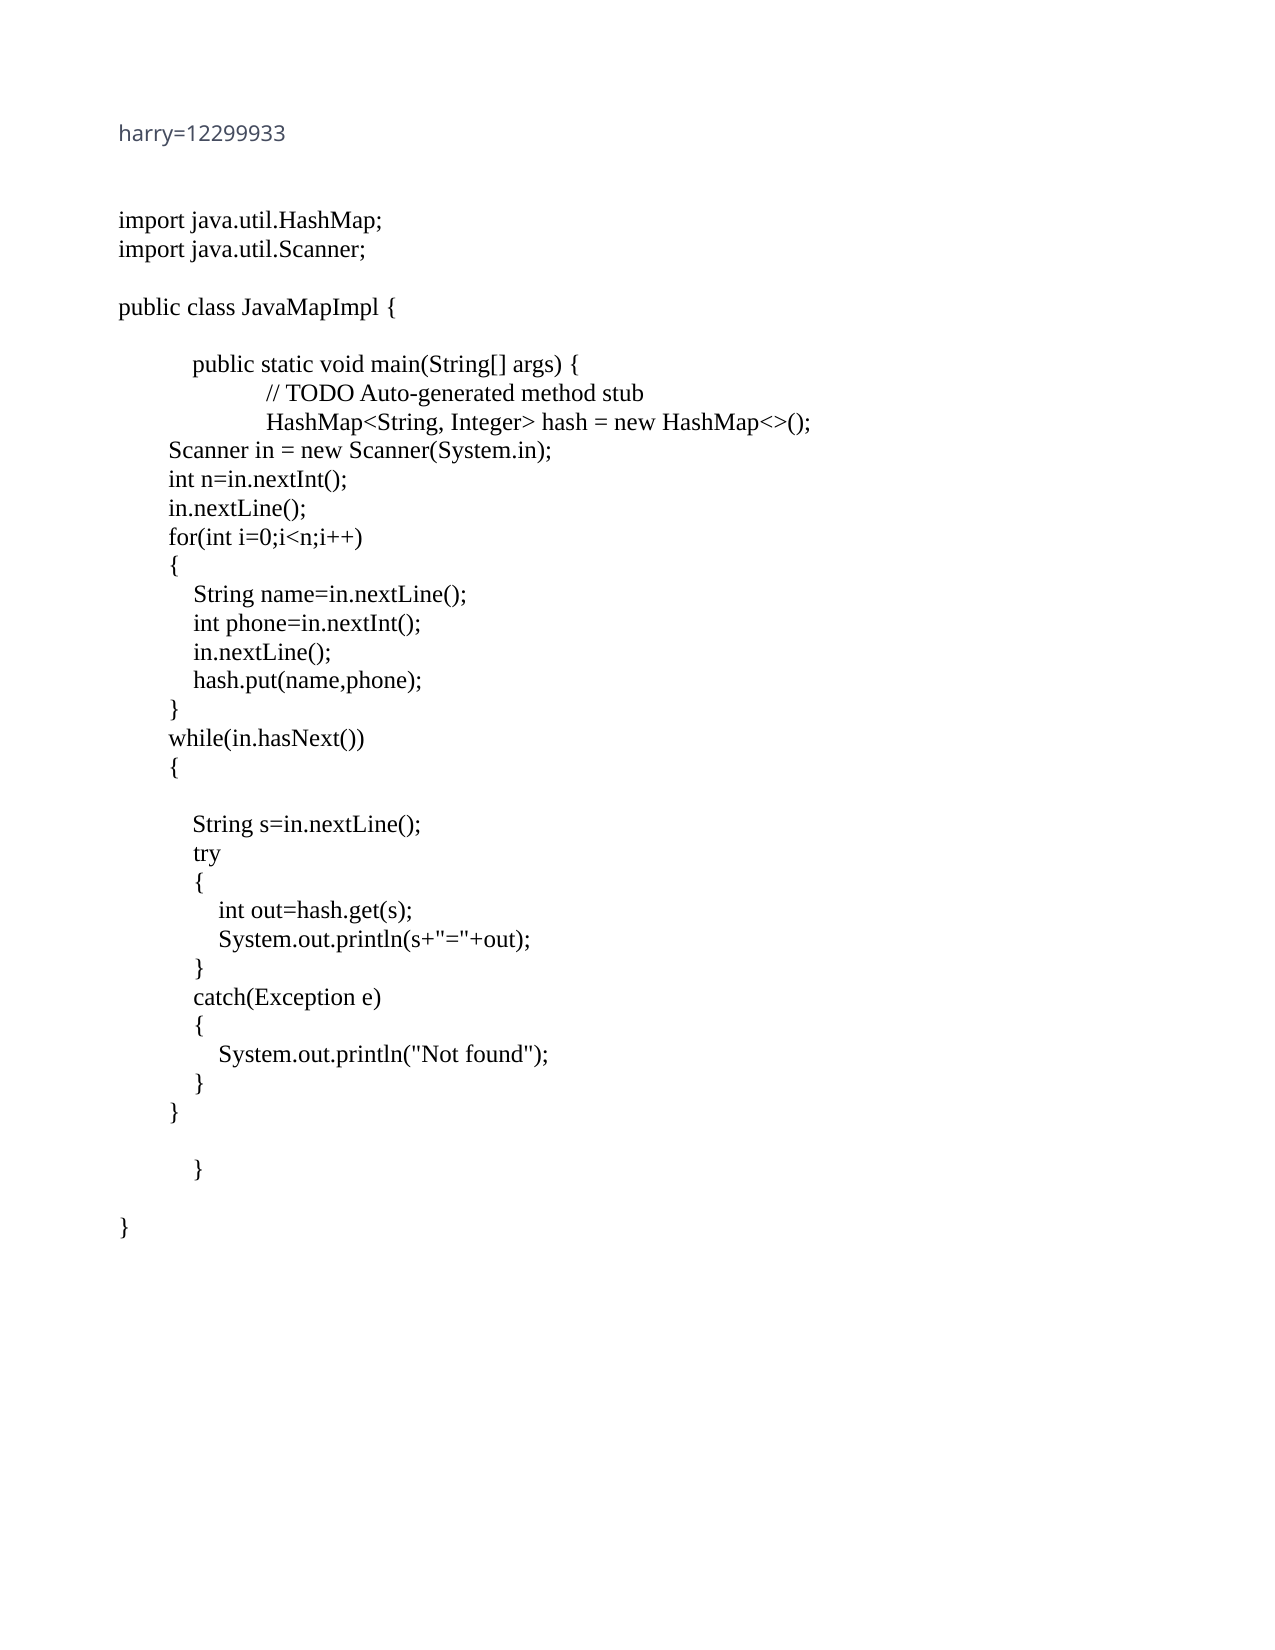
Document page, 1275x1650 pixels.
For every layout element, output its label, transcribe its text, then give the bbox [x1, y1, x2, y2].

text } [118, 694, 1157, 723]
text { [118, 1010, 1157, 1039]
text } [118, 1097, 1157, 1125]
text String s=in.nextLine(); [118, 809, 1157, 838]
text } [118, 1154, 1157, 1183]
text in.nextLine(); [118, 493, 1157, 522]
text in.nextLine(); [118, 637, 1157, 665]
text Scanner in = new Scanner(System.in); [118, 435, 1157, 464]
text for(int i=0;i<n;i++) [118, 522, 1157, 550]
text { [118, 867, 1157, 895]
text while(in.hasNext()) [118, 723, 1157, 752]
text hash.put(name,phone); [118, 665, 1157, 694]
text { [118, 752, 1157, 780]
text public static void main(String[] args) { [118, 349, 1157, 378]
text System.out.println("Not found"); [118, 1039, 1157, 1068]
text int n=in.nextInt(); [118, 464, 1157, 493]
text String name=in.nextLine(); [118, 579, 1157, 608]
text } [118, 953, 1157, 982]
text import java.util.Scanner; [118, 234, 1157, 263]
text try [118, 838, 1157, 867]
text // TODO Auto-generated method stub [118, 378, 1157, 407]
text int phone=in.nextInt(); [118, 608, 1157, 637]
text HashMap<String, Integer> hash = new HashMap<>(); [118, 407, 1157, 435]
text { [118, 550, 1157, 579]
text } [118, 1212, 1157, 1240]
text catch(Exception e) [118, 982, 1157, 1010]
text import java.util.HashMap; [118, 205, 1157, 234]
text } [118, 1068, 1157, 1097]
text harry=12299933 [118, 118, 1157, 148]
text int out=hash.get(s); [118, 895, 1157, 924]
text System.out.println(s+"="+out); [118, 924, 1157, 953]
text public class JavaMapImpl { [118, 292, 1157, 320]
